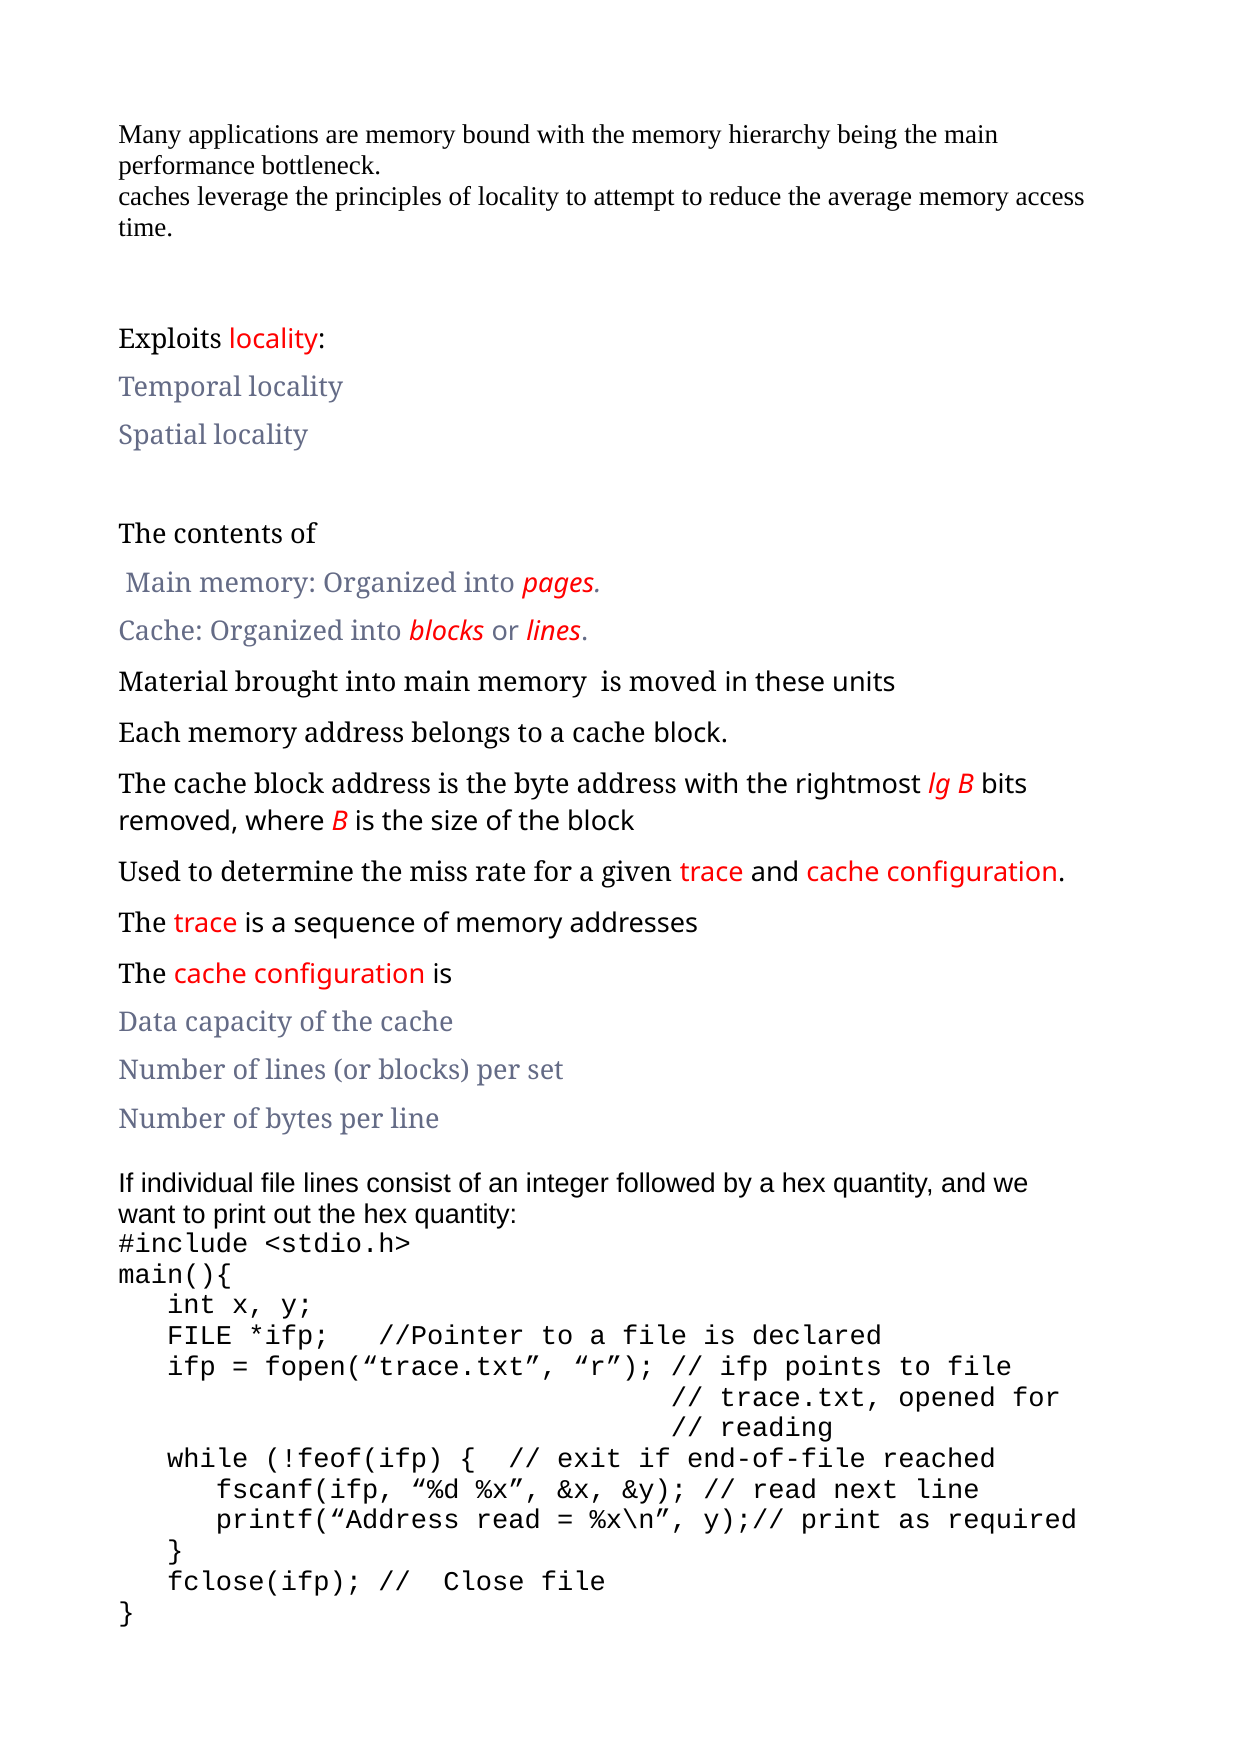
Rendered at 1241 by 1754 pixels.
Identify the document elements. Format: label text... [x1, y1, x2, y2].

text If individual file lines consist of an integer followed by a hex quantity, and we [118, 1167, 1122, 1198]
text FILE *ifp; //Pointer to a file is declared [118, 1322, 1122, 1353]
text int x, y; [118, 1291, 1122, 1322]
title Number of lines (or blocks) per set [118, 1051, 1122, 1088]
title Used to determine the miss rate for a given trace and cache configuration. [118, 852, 1122, 889]
title Spatial locality [118, 416, 1122, 453]
text fclose(ifp); // Close file [118, 1568, 1122, 1598]
title Each memory address belongs to a cache block. [118, 713, 1122, 750]
text } [118, 1598, 1122, 1629]
text } [118, 1537, 1122, 1568]
title Main memory: Organized into pages. [118, 563, 1122, 600]
text caches leverage the principles of locality to attempt to reduce the average memory access time. [118, 180, 1122, 243]
title Exploits locality: [118, 319, 1122, 356]
text want to print out the hex quantity: [118, 1198, 1122, 1230]
title Cache: Organized into blocks or lines. [118, 612, 1122, 648]
text #include <stdio.h> [118, 1230, 1122, 1261]
title The cache configuration is [118, 954, 1122, 991]
text // trace.txt, opened for [118, 1383, 1122, 1414]
text fscanf(ifp, “%d %x”, &x, &y); // read next line [118, 1476, 1122, 1506]
title Material brought into main memory is moved in these units [118, 663, 1122, 699]
text // reading [118, 1414, 1122, 1445]
text ifp = fopen(“trace.txt”, “r”); // ifp points to file [118, 1353, 1122, 1383]
title Data capacity of the cache [118, 1002, 1122, 1039]
title The cache block address is the byte address with the rightmost lg B bits removed, where B is the size of the block [118, 764, 1122, 838]
title Temporal locality [118, 367, 1122, 404]
text main(){ [118, 1261, 1122, 1291]
text Many applications are memory bound with the memory hierarchy being the main performance bottleneck. [118, 118, 1122, 180]
text while (!feof(ifp) { // exit if end-of-file reached [118, 1445, 1122, 1476]
text printf(“Address read = %x\n”, y);// print as required [118, 1506, 1122, 1537]
title The contents of [118, 515, 1122, 552]
title The trace is a sequence of memory addresses [118, 903, 1122, 940]
title Number of bytes per line [118, 1099, 1122, 1136]
